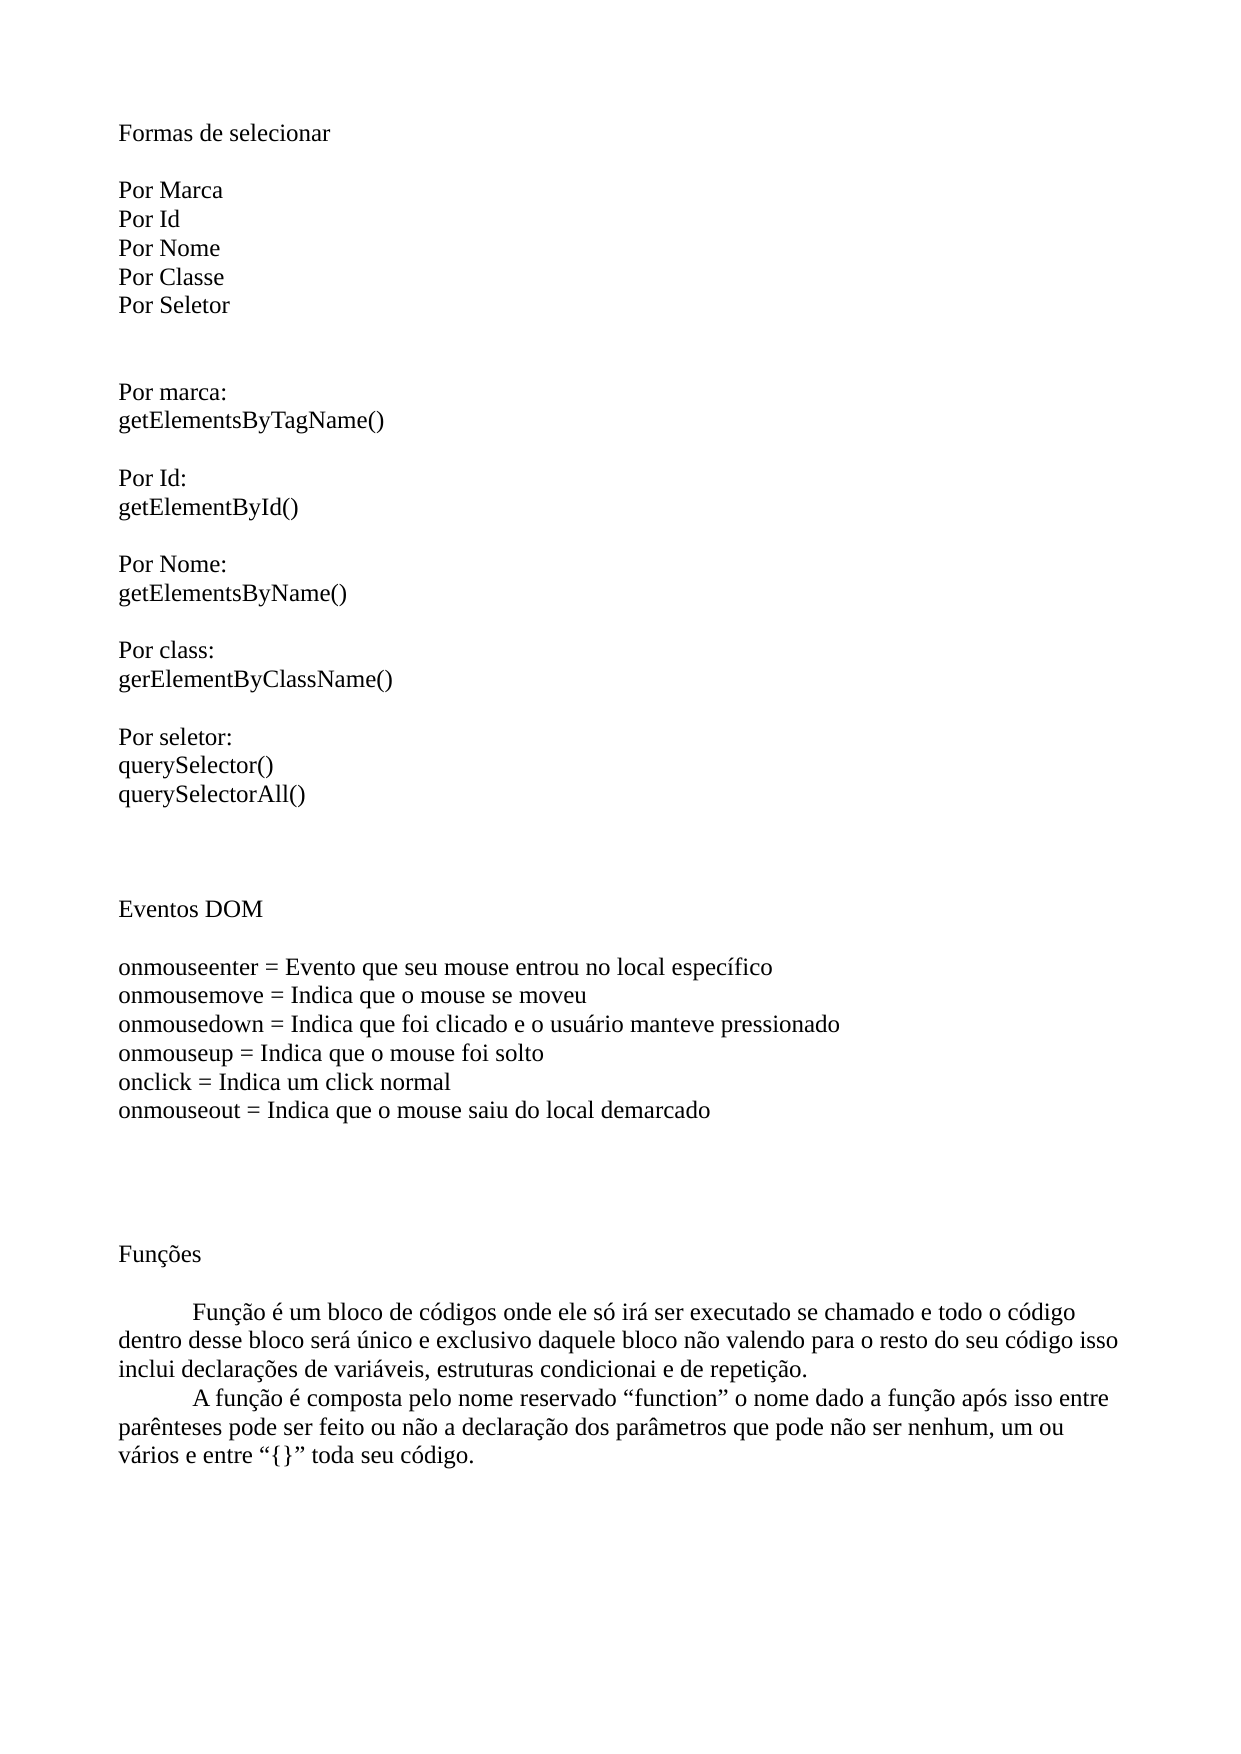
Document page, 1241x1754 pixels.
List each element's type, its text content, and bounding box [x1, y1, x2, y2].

text gerElementByClassName() [118, 664, 1122, 693]
text Por Marca [118, 176, 1122, 204]
text Por class: [118, 636, 1122, 664]
text onmouseup = Indica que o mouse foi solto [118, 1038, 1122, 1067]
text querySelectorAll() [118, 779, 1122, 808]
text A função é composta pelo nome reservado “function” o nome dado a função após isso entre parênteses pode ser feito ou não a declaração dos parâmetros que pode não ser nenhum, um ou vários e entre “{}” toda seu código. [118, 1383, 1122, 1469]
text Funções [118, 1239, 1122, 1268]
text Por Nome [118, 233, 1122, 262]
text onmouseout = Indica que o mouse saiu do local demarcado [118, 1096, 1122, 1124]
text Por Seletor [118, 291, 1122, 319]
text onmousemove = Indica que o mouse se moveu [118, 981, 1122, 1009]
text onmousedown = Indica que foi clicado e o usuário manteve pressionado [118, 1009, 1122, 1038]
text getElementsByName() [118, 578, 1122, 607]
text Eventos DOM [118, 894, 1122, 923]
text onclick = Indica um click normal [118, 1067, 1122, 1096]
text Função é um bloco de códigos onde ele só irá ser executado se chamado e todo o código dentro desse bloco será único e exclusivo daquele bloco não valendo para o resto do seu código isso inclui declarações de variáveis, estruturas condicionai e de repetição. [118, 1297, 1122, 1383]
text Por Classe [118, 262, 1122, 291]
text querySelector() [118, 751, 1122, 779]
text getElementById() [118, 492, 1122, 521]
text Por Id [118, 204, 1122, 233]
text Por Id: [118, 463, 1122, 492]
text Por seletor: [118, 722, 1122, 751]
text Por marca: [118, 377, 1122, 406]
text onmouseenter = Evento que seu mouse entrou no local específico [118, 952, 1122, 981]
text getElementsByTagName() [118, 406, 1122, 434]
text Por Nome: [118, 549, 1122, 578]
text Formas de selecionar [118, 118, 1122, 147]
